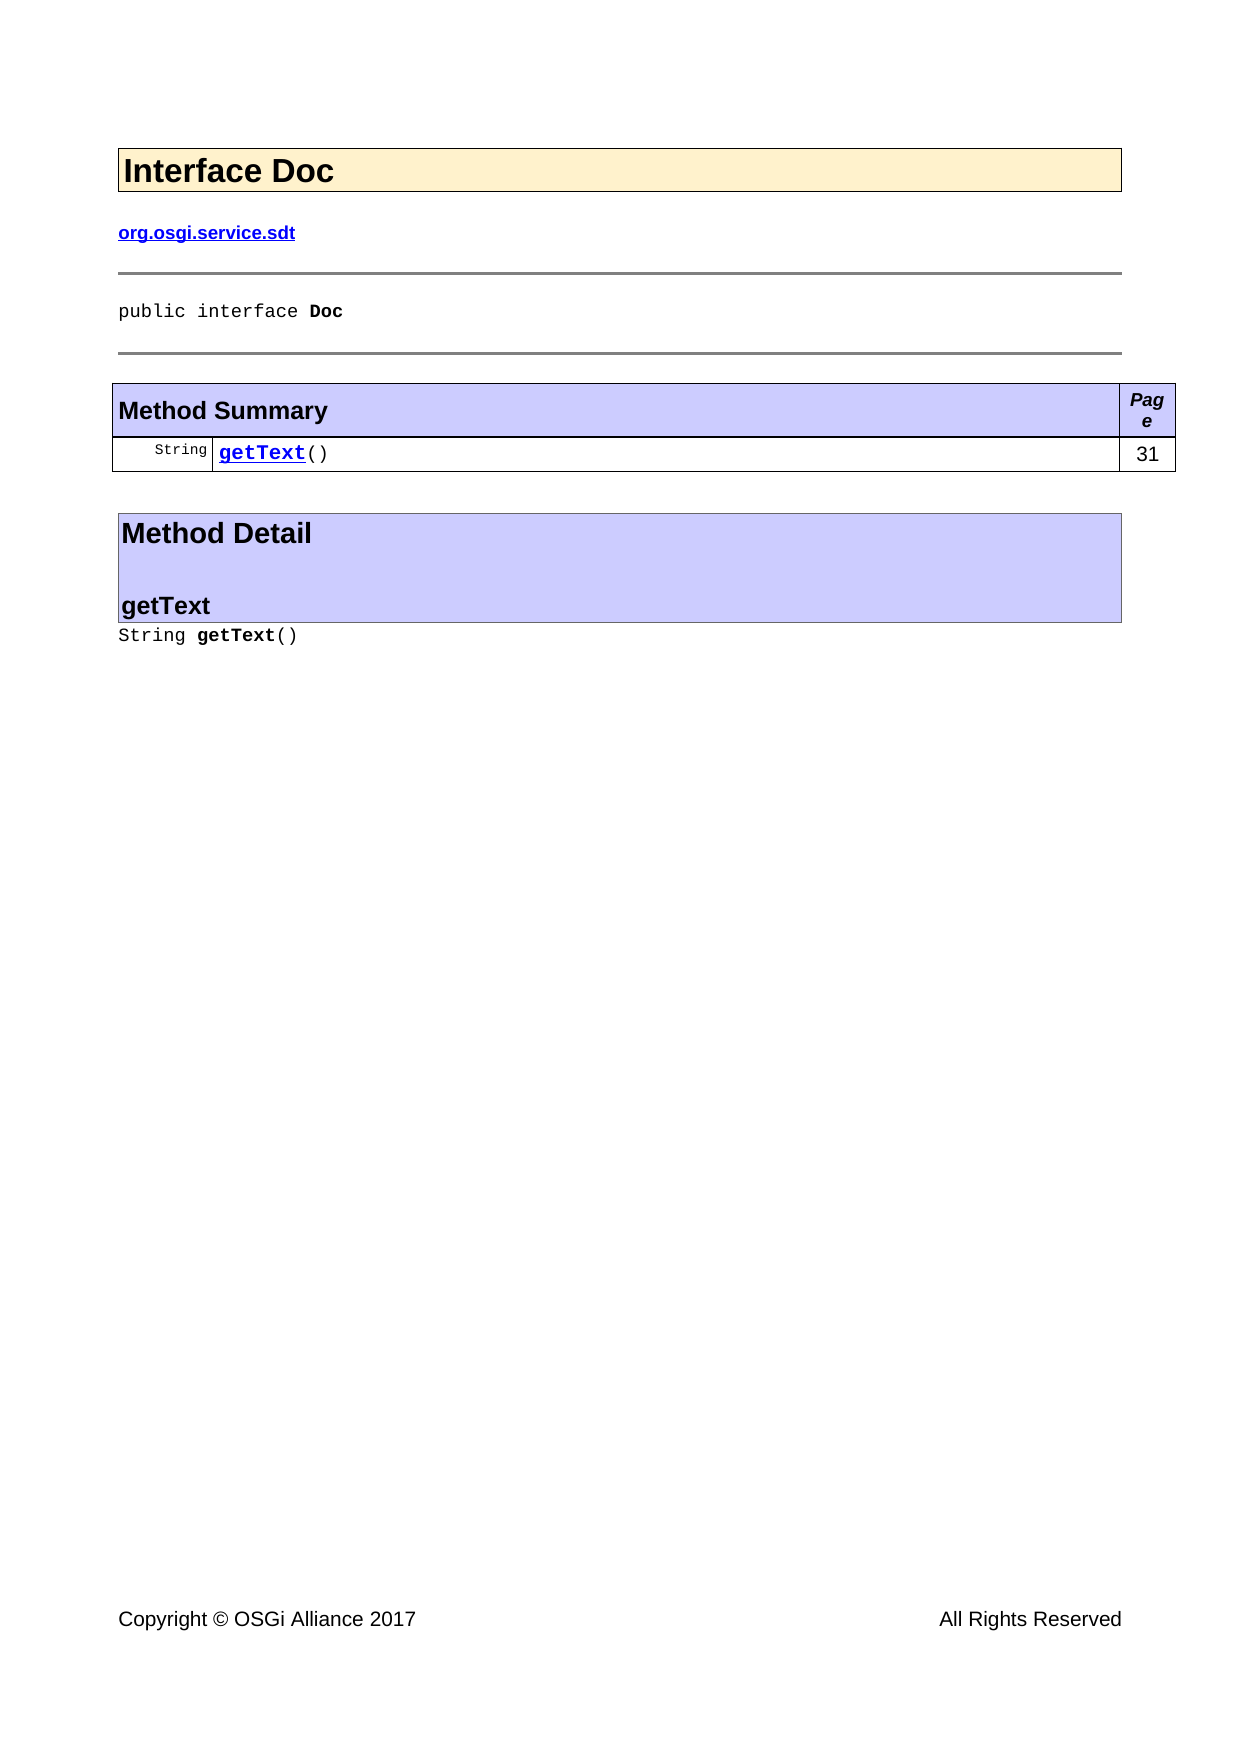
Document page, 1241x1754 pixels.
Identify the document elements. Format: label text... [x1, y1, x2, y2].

text org.osgi.service.sdt [118, 221, 1122, 243]
subtitle Method Detail [119, 514, 1121, 550]
table_cell 31 [1120, 438, 1175, 471]
table_cell getText() [213, 438, 1119, 471]
subtitle Interface Doc [119, 149, 1121, 191]
table_header Method Summary [113, 384, 1119, 436]
table_cell String [113, 438, 212, 471]
table_header Page [1120, 384, 1175, 436]
subtitle getText [119, 588, 1121, 622]
text String getText() [118, 626, 1122, 647]
text public interface Doc [118, 301, 1122, 323]
